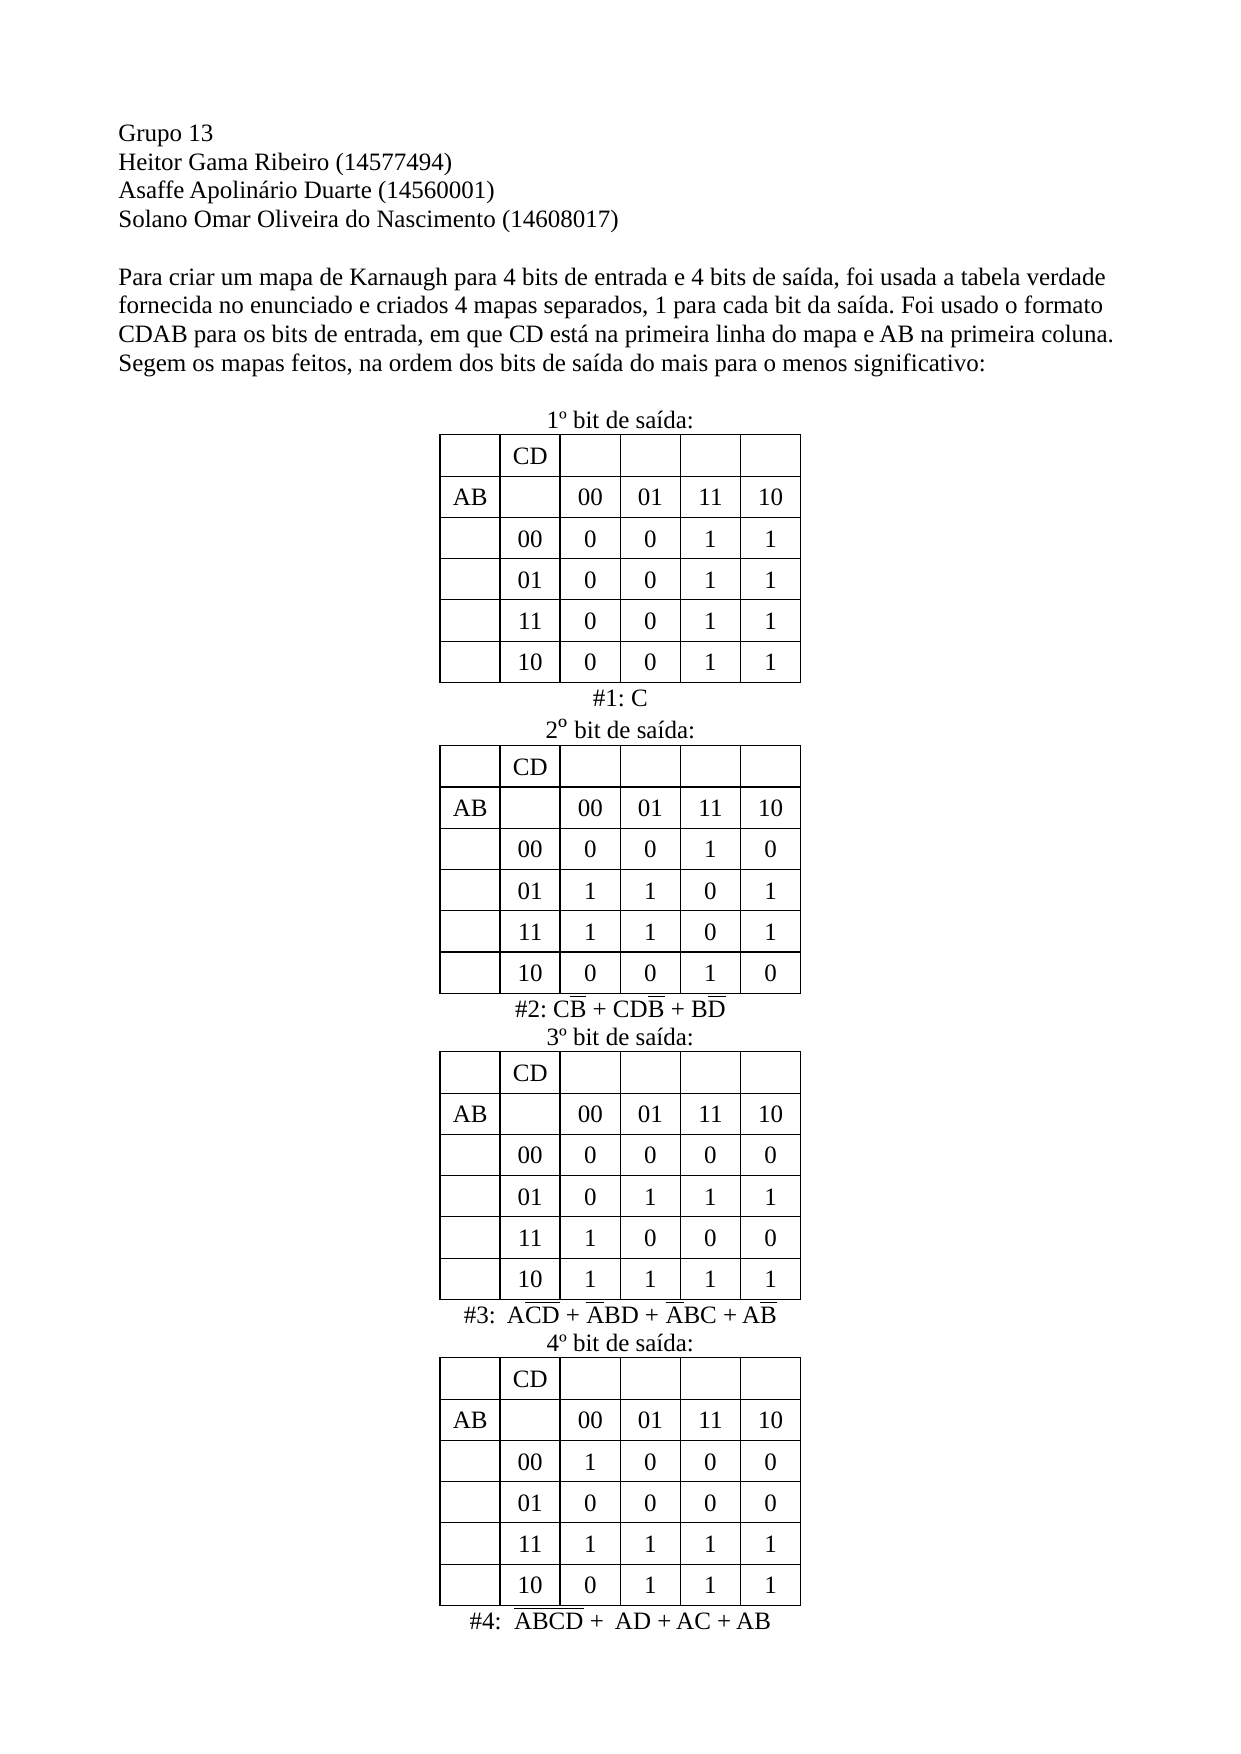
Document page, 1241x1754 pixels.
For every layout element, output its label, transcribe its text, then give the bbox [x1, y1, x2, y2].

table_cell 1 [681, 953, 740, 993]
table_cell 0 [561, 518, 620, 558]
table_cell [441, 953, 499, 993]
table_cell 00 [561, 477, 620, 517]
table_cell 00 [561, 1400, 620, 1440]
table_cell 1 [741, 600, 800, 641]
text 4º bit de saída: [118, 1328, 1122, 1357]
table_cell 0 [621, 600, 680, 641]
table_cell 00 [561, 1094, 620, 1134]
table_cell 01 [501, 870, 559, 910]
table_cell 1 [681, 1565, 740, 1605]
table_cell 1 [621, 1523, 680, 1563]
table_cell AB [441, 477, 499, 517]
table_cell 01 [501, 1482, 559, 1522]
table_cell 10 [741, 1400, 800, 1440]
text #4: ABCD + AD + AC + AB [118, 1606, 1122, 1634]
table_cell [501, 477, 559, 517]
table_cell 0 [741, 829, 800, 869]
table_cell 10 [741, 788, 800, 828]
text Heitor Gama Ribeiro (14577494) [118, 147, 1122, 176]
table_cell 01 [621, 788, 680, 828]
text Asaffe Apolinário Duarte (14560001) [118, 176, 1122, 204]
table_cell 01 [621, 477, 680, 517]
table_cell AB [441, 1094, 499, 1134]
table_cell 1 [681, 829, 740, 869]
table_header [561, 1358, 620, 1398]
table_header [741, 1358, 800, 1398]
table_cell [441, 1565, 499, 1605]
table_cell 11 [501, 600, 559, 641]
table_cell 1 [741, 1565, 800, 1605]
table_cell 1 [621, 1565, 680, 1605]
table_cell 0 [621, 642, 680, 682]
table_header [441, 1358, 499, 1398]
table_cell 0 [681, 1135, 740, 1175]
table_cell 01 [621, 1094, 680, 1134]
table_cell 0 [741, 1441, 800, 1481]
text #2: CB + CDB + BD [118, 994, 1122, 1022]
table_cell 1 [681, 559, 740, 599]
table_cell [441, 1217, 499, 1257]
table_cell 1 [681, 642, 740, 682]
table_cell 1 [741, 559, 800, 599]
table_header [741, 746, 800, 786]
table_header [441, 1052, 499, 1092]
table_cell 1 [561, 1259, 620, 1299]
table_cell 0 [561, 600, 620, 641]
table_cell 0 [621, 1217, 680, 1257]
table_cell 11 [501, 1217, 559, 1257]
table_header [741, 1052, 800, 1092]
table_cell 11 [681, 1094, 740, 1134]
table_cell 1 [741, 1176, 800, 1216]
table_cell 1 [621, 1176, 680, 1216]
table_header [621, 1358, 680, 1398]
table_cell 0 [561, 559, 620, 599]
table_cell 10 [501, 642, 559, 682]
table_header [561, 1052, 620, 1092]
table_cell 00 [501, 829, 559, 869]
table_cell 0 [741, 1482, 800, 1522]
table_header [681, 746, 740, 786]
table_header CD [501, 435, 559, 476]
table_cell 1 [741, 518, 800, 558]
table_cell 0 [621, 1135, 680, 1175]
table_header [681, 1358, 740, 1398]
table_cell 1 [741, 642, 800, 682]
table_cell 00 [561, 788, 620, 828]
table_cell 01 [501, 559, 559, 599]
table_cell [441, 870, 499, 910]
table_cell 0 [561, 1135, 620, 1175]
text Grupo 13 [118, 118, 1122, 147]
table_cell 0 [561, 1176, 620, 1216]
text 3º bit de saída: [118, 1022, 1122, 1051]
text #1: C [118, 683, 1122, 712]
table_cell [501, 1094, 559, 1134]
table_cell 0 [561, 953, 620, 993]
table_cell 11 [501, 1523, 559, 1563]
text 2º bit de saída: [118, 712, 1122, 745]
table_cell 11 [681, 477, 740, 517]
table_cell [441, 829, 499, 869]
table_cell 1 [741, 911, 800, 951]
table_cell 0 [621, 829, 680, 869]
table_cell 0 [681, 1482, 740, 1522]
table_cell [441, 1441, 499, 1481]
table_cell [441, 559, 499, 599]
table_cell 1 [681, 1176, 740, 1216]
table_cell 00 [501, 1441, 559, 1481]
table_cell 0 [681, 911, 740, 951]
table_cell [441, 518, 499, 558]
table_cell [441, 600, 499, 641]
table_header [681, 435, 740, 476]
table_cell 11 [681, 1400, 740, 1440]
table_cell 1 [741, 870, 800, 910]
table_cell 0 [561, 1482, 620, 1522]
table_cell 0 [561, 829, 620, 869]
table_cell [441, 1259, 499, 1299]
table_header CD [501, 746, 559, 786]
table_header CD [501, 1052, 559, 1092]
table_header [621, 435, 680, 476]
table_cell 0 [621, 559, 680, 599]
table_cell 0 [621, 1482, 680, 1522]
table_header CD [501, 1358, 559, 1398]
table_cell 11 [681, 788, 740, 828]
table_cell 10 [501, 953, 559, 993]
table_cell [441, 642, 499, 682]
table_cell 0 [681, 1441, 740, 1481]
table_cell 1 [681, 518, 740, 558]
table_cell AB [441, 1400, 499, 1440]
table_header [441, 746, 499, 786]
table_cell 1 [741, 1259, 800, 1299]
table_cell 1 [561, 1217, 620, 1257]
table_cell 1 [681, 1259, 740, 1299]
table_cell 01 [621, 1400, 680, 1440]
table_cell 0 [741, 1217, 800, 1257]
table_cell [441, 1523, 499, 1563]
table_cell 1 [561, 870, 620, 910]
table_cell 0 [621, 1441, 680, 1481]
table_cell 10 [741, 477, 800, 517]
table_cell 10 [741, 1094, 800, 1134]
text Solano Omar Oliveira do Nascimento (14608017) [118, 204, 1122, 233]
table_header [441, 435, 499, 476]
table_cell 1 [621, 870, 680, 910]
table_cell 0 [621, 518, 680, 558]
table_cell 0 [681, 1217, 740, 1257]
table_cell 10 [501, 1565, 559, 1605]
table_cell 0 [681, 870, 740, 910]
table_cell 0 [621, 953, 680, 993]
table_cell 0 [561, 642, 620, 682]
table_cell 0 [741, 1135, 800, 1175]
table_cell 1 [621, 1259, 680, 1299]
table_cell 00 [501, 518, 559, 558]
table_cell [441, 1176, 499, 1216]
table_cell 00 [501, 1135, 559, 1175]
table_cell 0 [741, 953, 800, 993]
table_cell 1 [561, 1441, 620, 1481]
text 1º bit de saída: [118, 406, 1122, 434]
table_cell [441, 1135, 499, 1175]
table_cell 1 [561, 1523, 620, 1563]
table_header [681, 1052, 740, 1092]
table_header [621, 746, 680, 786]
table_cell 1 [681, 1523, 740, 1563]
table_cell 01 [501, 1176, 559, 1216]
table_cell [441, 911, 499, 951]
table_cell 1 [621, 911, 680, 951]
table_cell 1 [561, 911, 620, 951]
table_header [621, 1052, 680, 1092]
table_header [741, 435, 800, 476]
table_cell AB [441, 788, 499, 828]
table_cell 11 [501, 911, 559, 951]
text Para criar um mapa de Karnaugh para 4 bits de entrada e 4 bits de saída, foi usada a tabela verdade fornecida no enunciado e criados 4 mapas separados, 1 para cada bit da saída. Foi usado o formato CDAB para os bits de entrada, em que CD está na primeira linha do mapa e AB na primeira coluna. Segem os mapas feitos, na ordem dos bits de saída do mais para o menos significativo: [118, 262, 1122, 377]
table_cell [501, 788, 559, 828]
table_cell 10 [501, 1259, 559, 1299]
table_cell 0 [561, 1565, 620, 1605]
table_header [561, 435, 620, 476]
table_cell [441, 1482, 499, 1522]
text #3: ACD + ABD + ABC + AB [118, 1300, 1122, 1328]
table_cell 1 [741, 1523, 800, 1563]
table_cell [501, 1400, 559, 1440]
table_header [561, 746, 620, 786]
table_cell 1 [681, 600, 740, 641]
